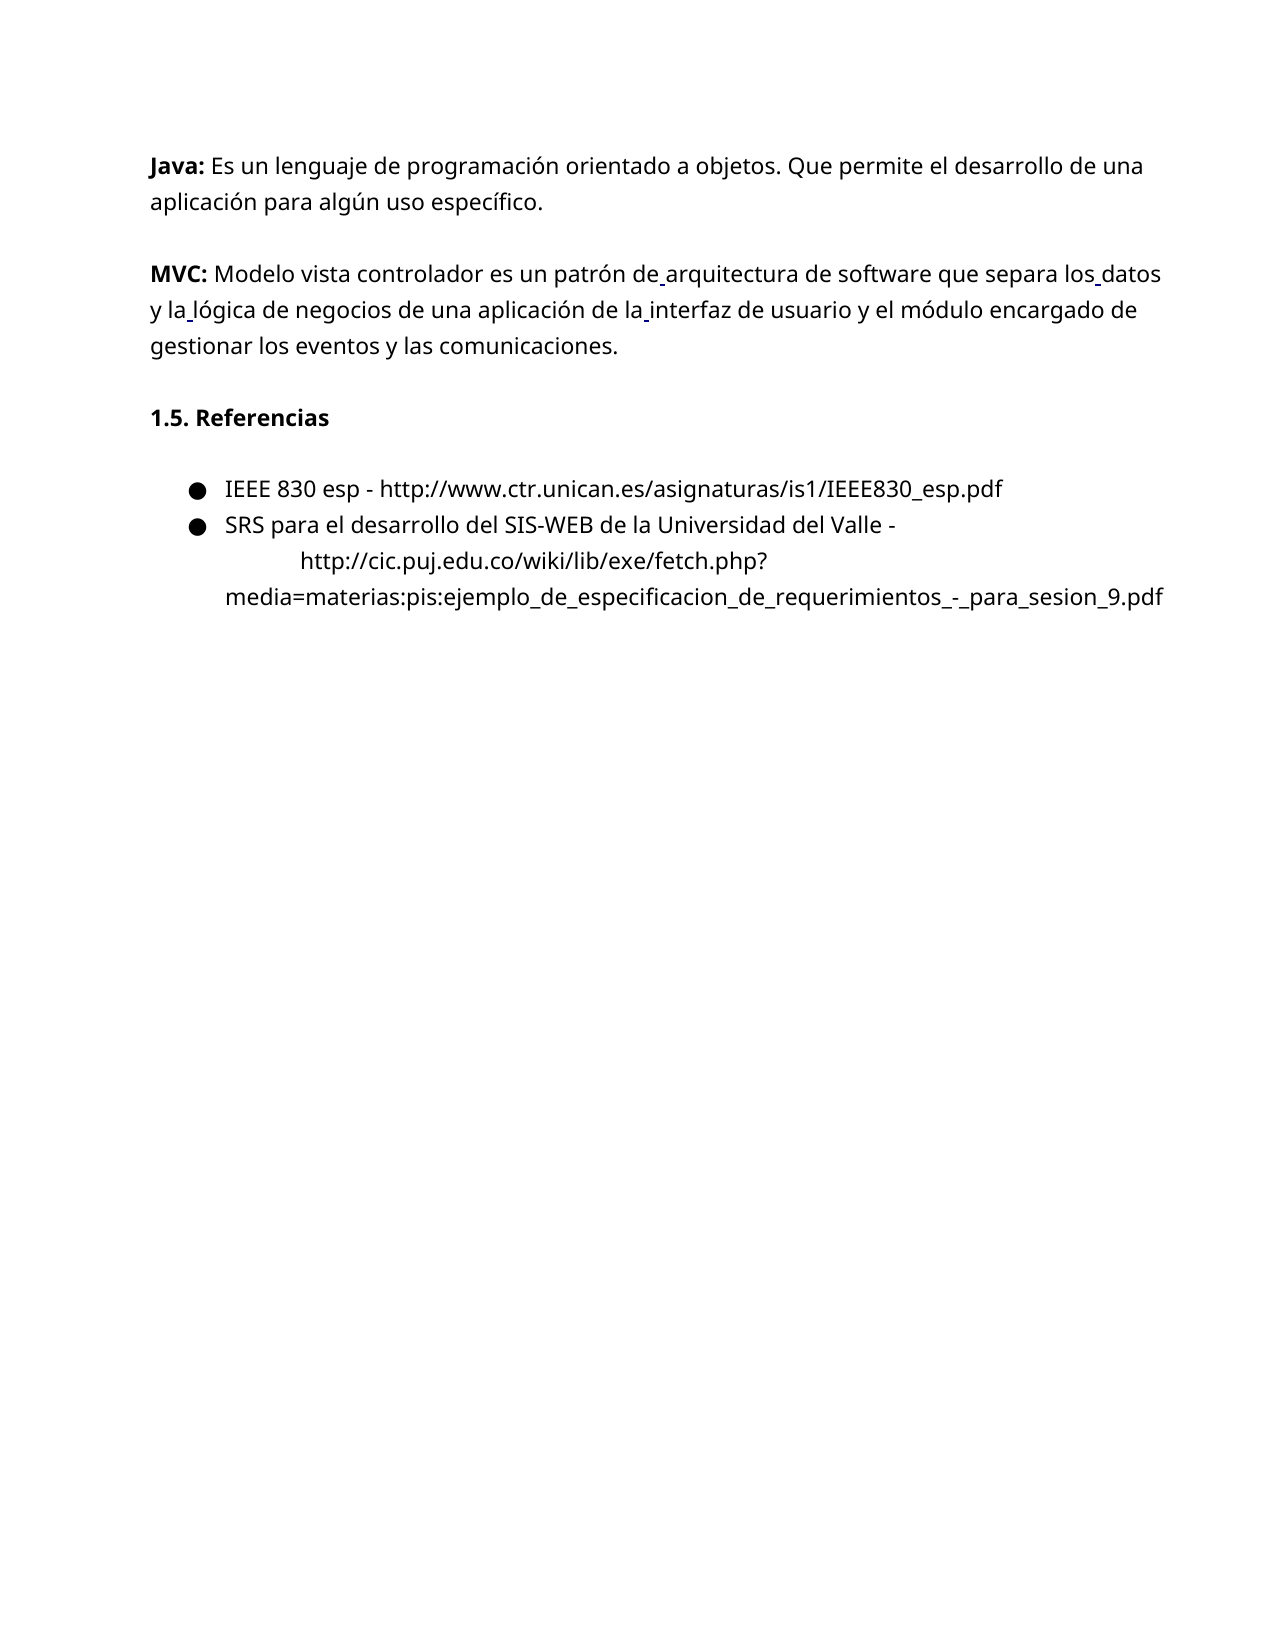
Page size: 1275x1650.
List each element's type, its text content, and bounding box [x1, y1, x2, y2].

list SRS para el desarrollo del SIS-WEB de la Universidad del Valle - http://cic.puj.edu.co/wiki/lib/exe/fetch.php?media=materias:pis:ejemplo_de_especificacion_de_requerimientos_-_para_sesion_9.pdf [187, 509, 1166, 612]
list IEEE 830 esp - http://www.ctr.unican.es/asignaturas/is1/IEEE830_esp.pdf [187, 473, 1166, 505]
text Java: Es un lenguaje de programación orientado a objetos. Que permite el desarrollo de una aplicación para algún uso específico. [150, 150, 1166, 217]
text 1.5. Referencias [150, 402, 1166, 433]
text MVC: Modelo vista controlador es un patrón de arquitectura de software que separa los datos y la lógica de negocios de una aplicación de la interfaz de usuario y el módulo encargado de gestionar los eventos y las comunicaciones. [150, 258, 1166, 361]
